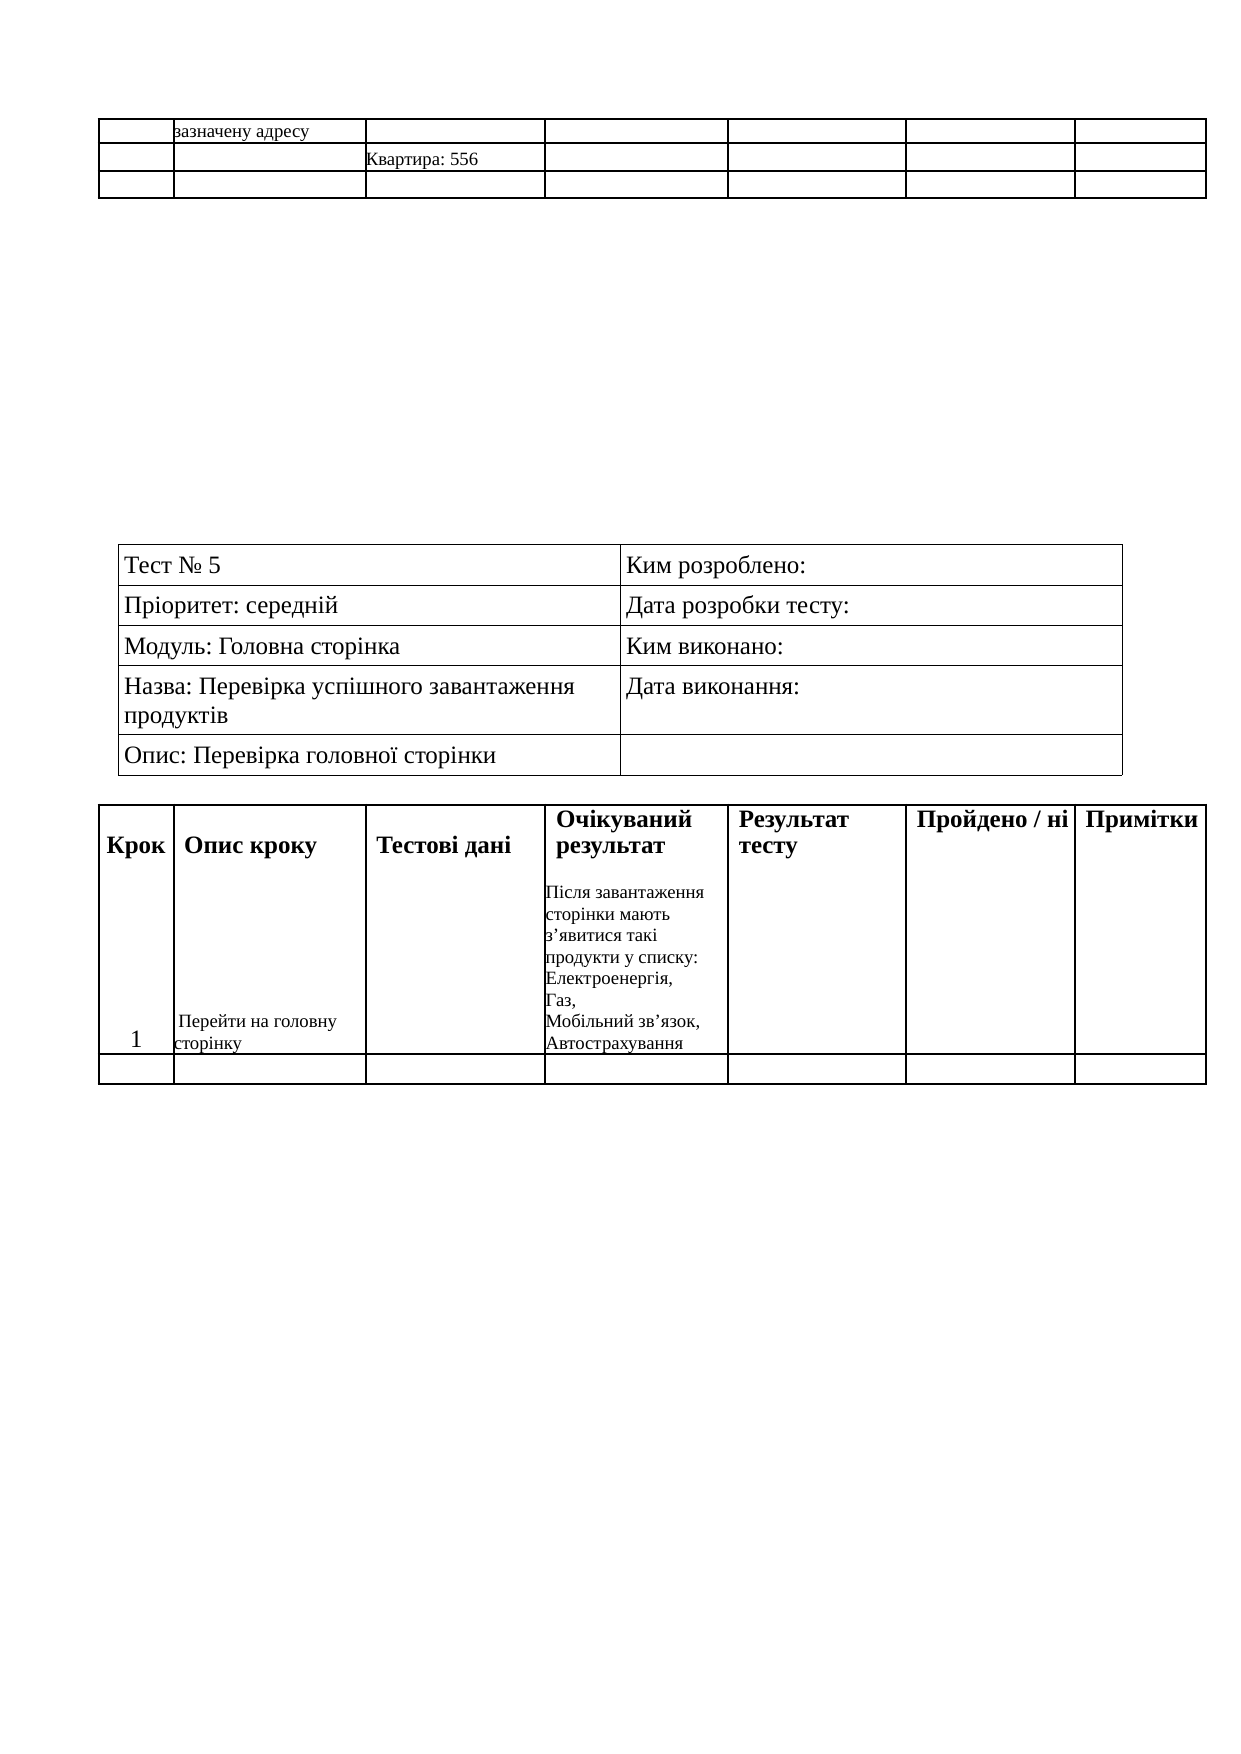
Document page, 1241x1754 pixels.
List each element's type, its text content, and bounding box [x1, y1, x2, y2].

table_cell [100, 172, 173, 197]
table_cell Модуль: Головна сторінка [119, 626, 620, 665]
table_cell Пріоритет: середній [119, 586, 620, 625]
table_cell [367, 120, 544, 142]
table_cell [175, 172, 365, 197]
table_cell Назва: Перевірка успішного завантаження продуктів [119, 666, 620, 734]
table_header Пройдено / ні [907, 806, 1074, 859]
table_cell [729, 144, 905, 169]
table_cell [546, 144, 727, 169]
table_cell Опис: Перевірка головної сторінки [119, 735, 620, 774]
table_cell [367, 1055, 544, 1083]
table_cell [1076, 120, 1205, 142]
table_cell Дата розробки тесту: [621, 586, 1122, 625]
table_cell [907, 859, 1074, 1053]
table_cell Після завантаження сторінки мають з’явитися такі продукти у списку: Електроенергія, Газ, Мобільний зв’язок, Автострахування [546, 859, 727, 1053]
table_cell Перейти на головну сторінку [175, 859, 365, 1053]
table_cell [907, 120, 1074, 142]
table_cell [175, 1055, 365, 1083]
table_cell [621, 735, 1122, 774]
table_cell [729, 1055, 905, 1083]
table_cell Ким виконано: [621, 626, 1122, 665]
table_cell [100, 144, 173, 169]
table_cell [546, 1055, 727, 1083]
table_cell [1076, 859, 1205, 1053]
table_header Ким розроблено: [621, 545, 1122, 584]
table_cell зазначену адресу [175, 120, 365, 142]
table_header Результат тесту [729, 806, 905, 859]
table_header Крок [100, 806, 173, 859]
table_cell [100, 120, 173, 142]
table_cell [729, 172, 905, 197]
table_cell [367, 859, 544, 1053]
table_cell [907, 1055, 1074, 1083]
table_cell [1076, 172, 1205, 197]
table_cell [729, 120, 905, 142]
table_cell 1 [100, 859, 173, 1053]
table_cell Квартира: 556 [367, 144, 544, 169]
table_header Опис кроку [175, 806, 365, 859]
table_cell [546, 172, 727, 197]
table_cell [100, 1055, 173, 1083]
table_header Примітки [1076, 806, 1205, 859]
table_header Очікуваний результат [546, 806, 727, 859]
table_cell [907, 172, 1074, 197]
table_cell [1076, 1055, 1205, 1083]
table_cell [175, 144, 365, 169]
table_cell [1076, 144, 1205, 169]
table_cell [729, 859, 905, 1053]
table_cell [546, 120, 727, 142]
table_header Тест № 5 [119, 545, 620, 584]
table_header Тестові дані [367, 806, 544, 859]
table_cell Дата виконання: [621, 666, 1122, 734]
table_cell [907, 144, 1074, 169]
table_cell [367, 172, 544, 197]
